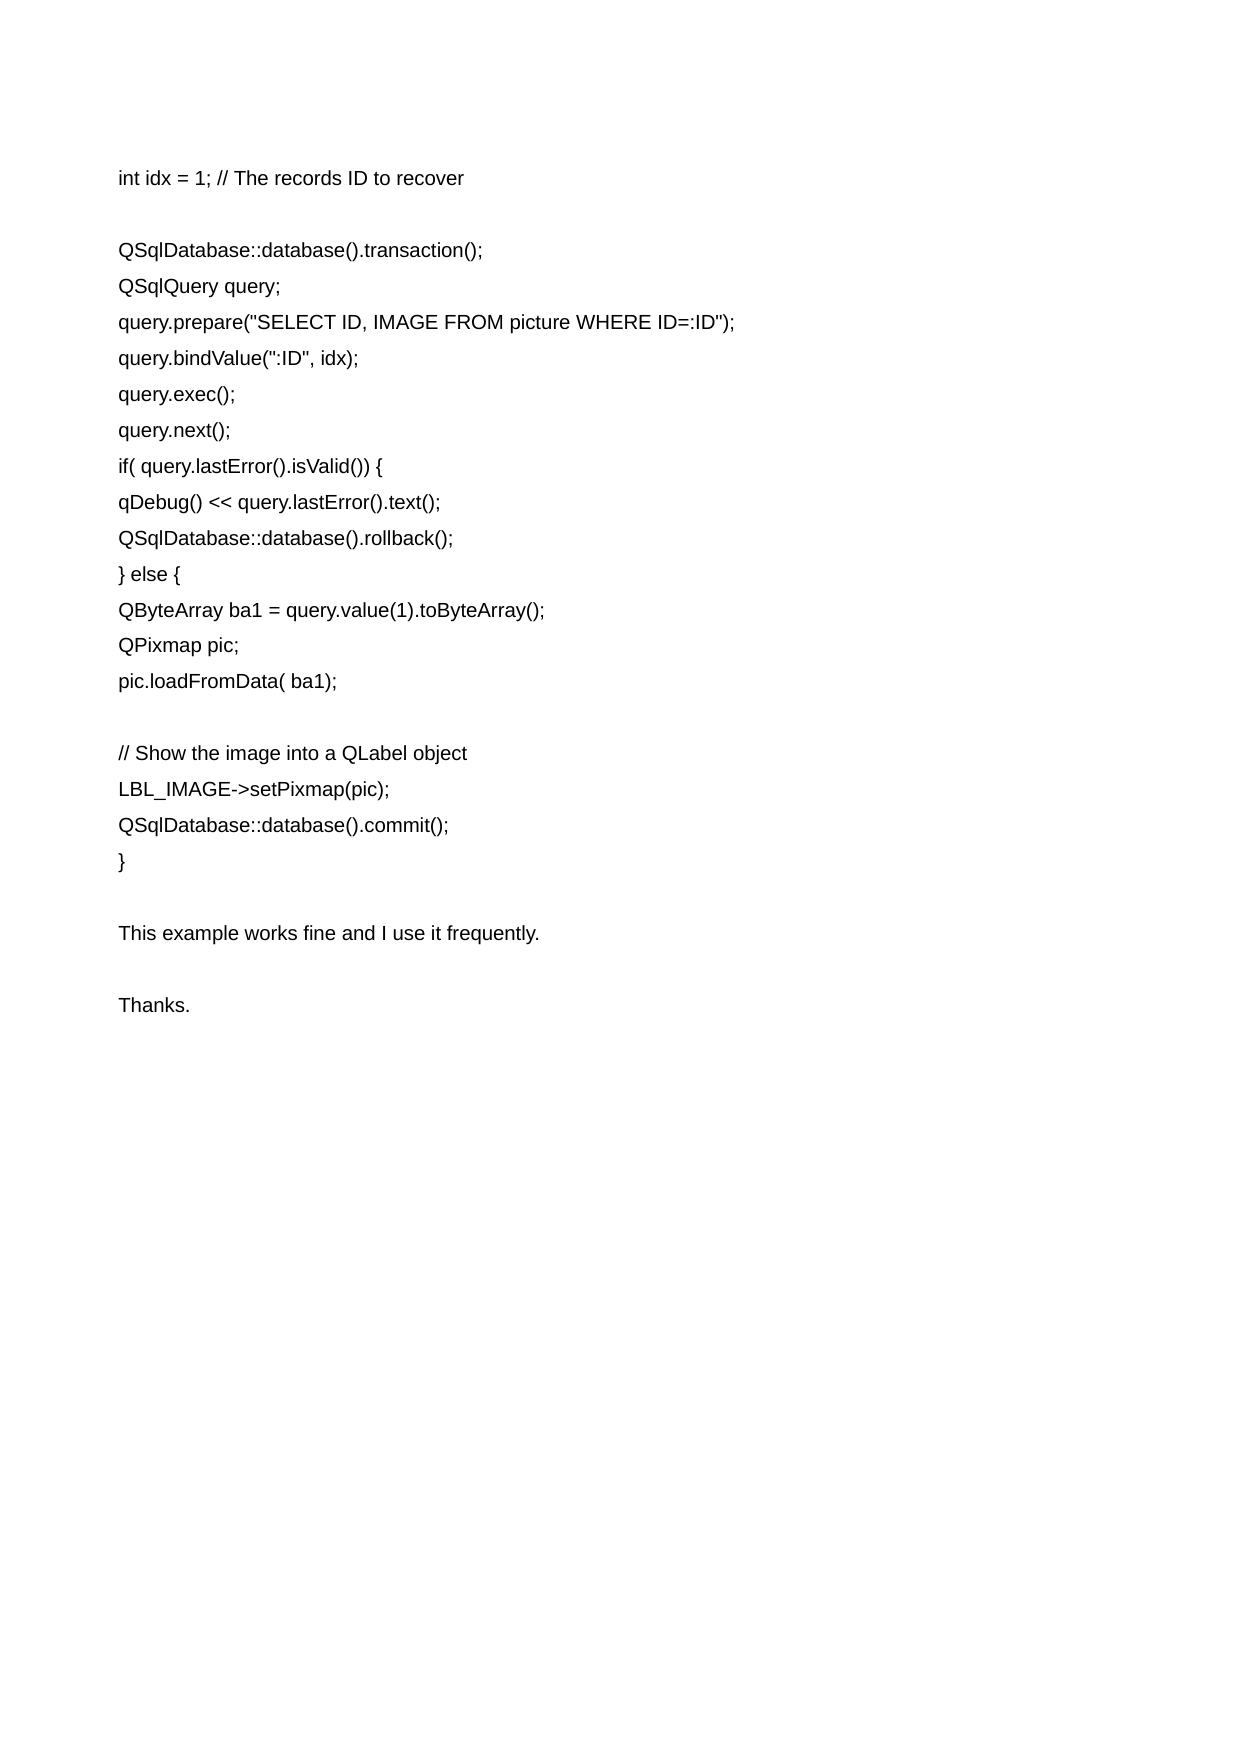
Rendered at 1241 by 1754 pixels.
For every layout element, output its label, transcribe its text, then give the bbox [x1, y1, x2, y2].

text int idx = 1; // The records ID to recover QSqlDatabase::database().transaction(); QSqlQuery query; query.prepare("SELECT ID, IMAGE FROM picture WHERE ID=:ID"); query.bindValue(":ID", idx); query.exec(); query.next(); if( query.lastError().isValid()) { qDebug() << query.lastError().text(); QSqlDatabase::database().rollback(); } else { QByteArray ba1 = query.value(1).toByteArray(); QPixmap pic; pic.loadFromData( ba1); // Show the image into a QLabel object LBL_IMAGE->setPixmap(pic); QSqlDatabase::database().commit(); } This example works fine and I use it frequently. Thanks. [118, 118, 1122, 1052]
